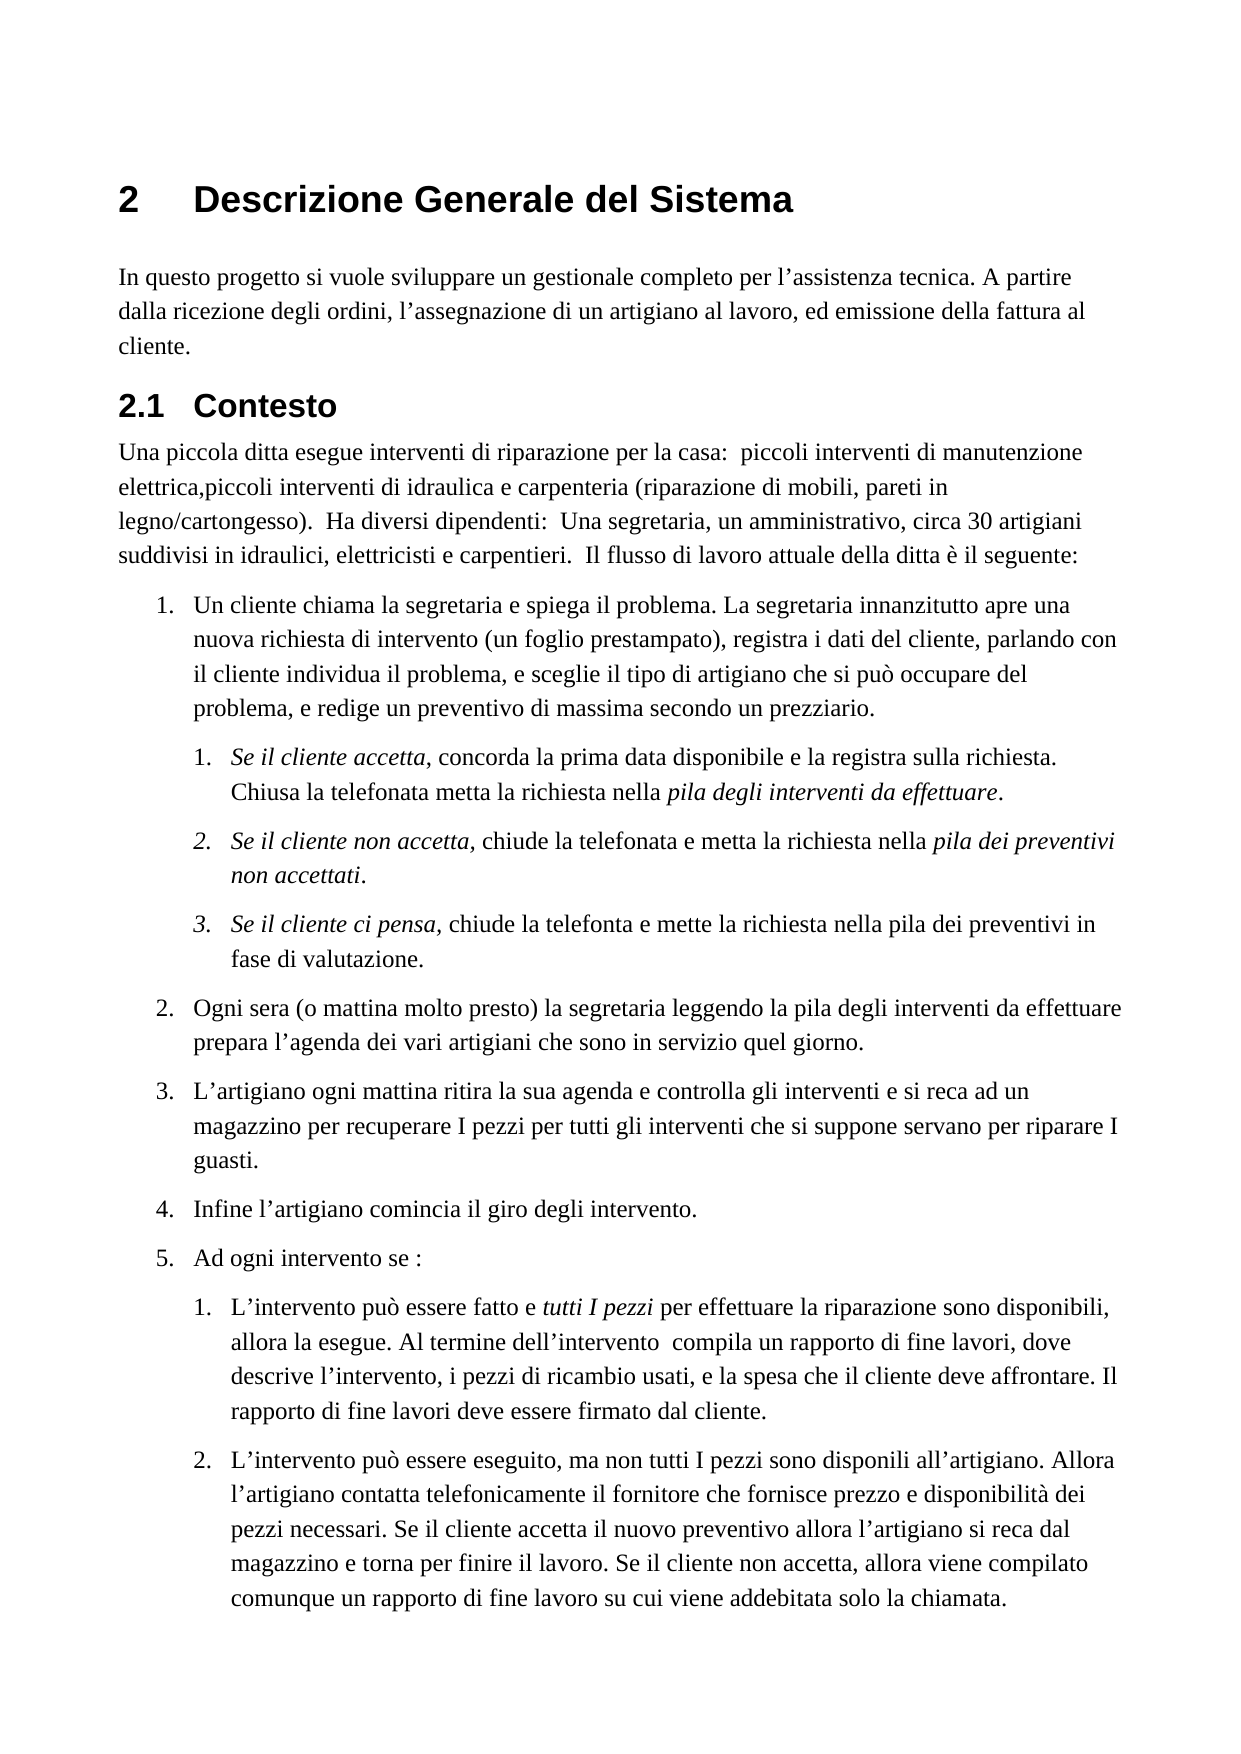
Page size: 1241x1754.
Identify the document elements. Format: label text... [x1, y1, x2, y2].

list Se il cliente accetta, concorda la prima data disponibile e la registra sulla richiesta. Chiusa la telefonata metta la richiesta nella pila degli interventi da effettuare. [193, 742, 1122, 805]
list L’intervento può essere fatto e tutti I pezzi per effettuare la riparazione sono disponibili, allora la esegue. Al termine dell’intervento compila un rapporto di fine lavori, dove descrive l’intervento, i pezzi di ricambio usati, e la spesa che il cliente deve affrontare. Il rapporto di fine lavori deve essere firmato dal cliente. [193, 1292, 1122, 1425]
list Infine l’artigiano comincia il giro degli intervento. [156, 1194, 1122, 1223]
subtitle Contesto [118, 386, 1122, 425]
list L’intervento può essere eseguito, ma non tutti I pezzi sono disponili all’artigiano. Allora l’artigiano contatta telefonicamente il fornitore che fornisce prezzo e disponibilità dei pezzi necessari. Se il cliente accetta il nuovo preventivo allora l’artigiano si reca dal magazzino e torna per finire il lavoro. Se il cliente non accetta, allora viene compilato comunque un rapporto di fine lavoro su cui viene addebitata solo la chiamata. [193, 1445, 1122, 1612]
list Se il cliente non accetta, chiude la telefonata e metta la richiesta nella pila dei preventivi non accettati. [193, 826, 1122, 889]
text In questo progetto si vuole sviluppare un gestionale completo per l’assistenza tecnica. A partire dalla ricezione degli ordini, l’assegnazione di un artigiano al lavoro, ed emissione della fattura al cliente. [118, 262, 1122, 360]
list Ad ogni intervento se : [156, 1243, 1122, 1272]
list Ogni sera (o mattina molto presto) la segretaria leggendo la pila degli interventi da effettuare prepara l’agenda dei vari artigiani che sono in servizio quel giorno. [156, 993, 1122, 1056]
list L’artigiano ogni mattina ritira la sua agenda e controlla gli interventi e si reca ad un magazzino per recuperare I pezzi per tutti gli interventi che si suppone servano per riparare I guasti. [156, 1076, 1122, 1174]
list Se il cliente ci pensa, chiude la telefonta e mette la richiesta nella pila dei preventivi in fase di valutazione. [193, 909, 1122, 972]
text Una piccola ditta esegue interventi di riparazione per la casa: piccoli interventi di manutenzione elettrica,piccoli interventi di idraulica e carpenteria (riparazione di mobili, pareti in legno/cartongesso). Ha diversi dipendenti: Una segretaria, un amministrativo, circa 30 artigiani suddivisi in idraulici, elettricisti e carpentieri. Il flusso di lavoro attuale della ditta è il seguente: [118, 437, 1122, 569]
subtitle Descrizione Generale del Sistema [118, 178, 1122, 221]
list Un cliente chiama la segretaria e spiega il problema. La segretaria innanzitutto apre una nuova richiesta di intervento (un foglio prestampato), registra i dati del cliente, parlando con il cliente individua il problema, e sceglie il tipo di artigiano che si può occupare del problema, e redige un preventivo di massima secondo un prezziario. [156, 590, 1122, 722]
